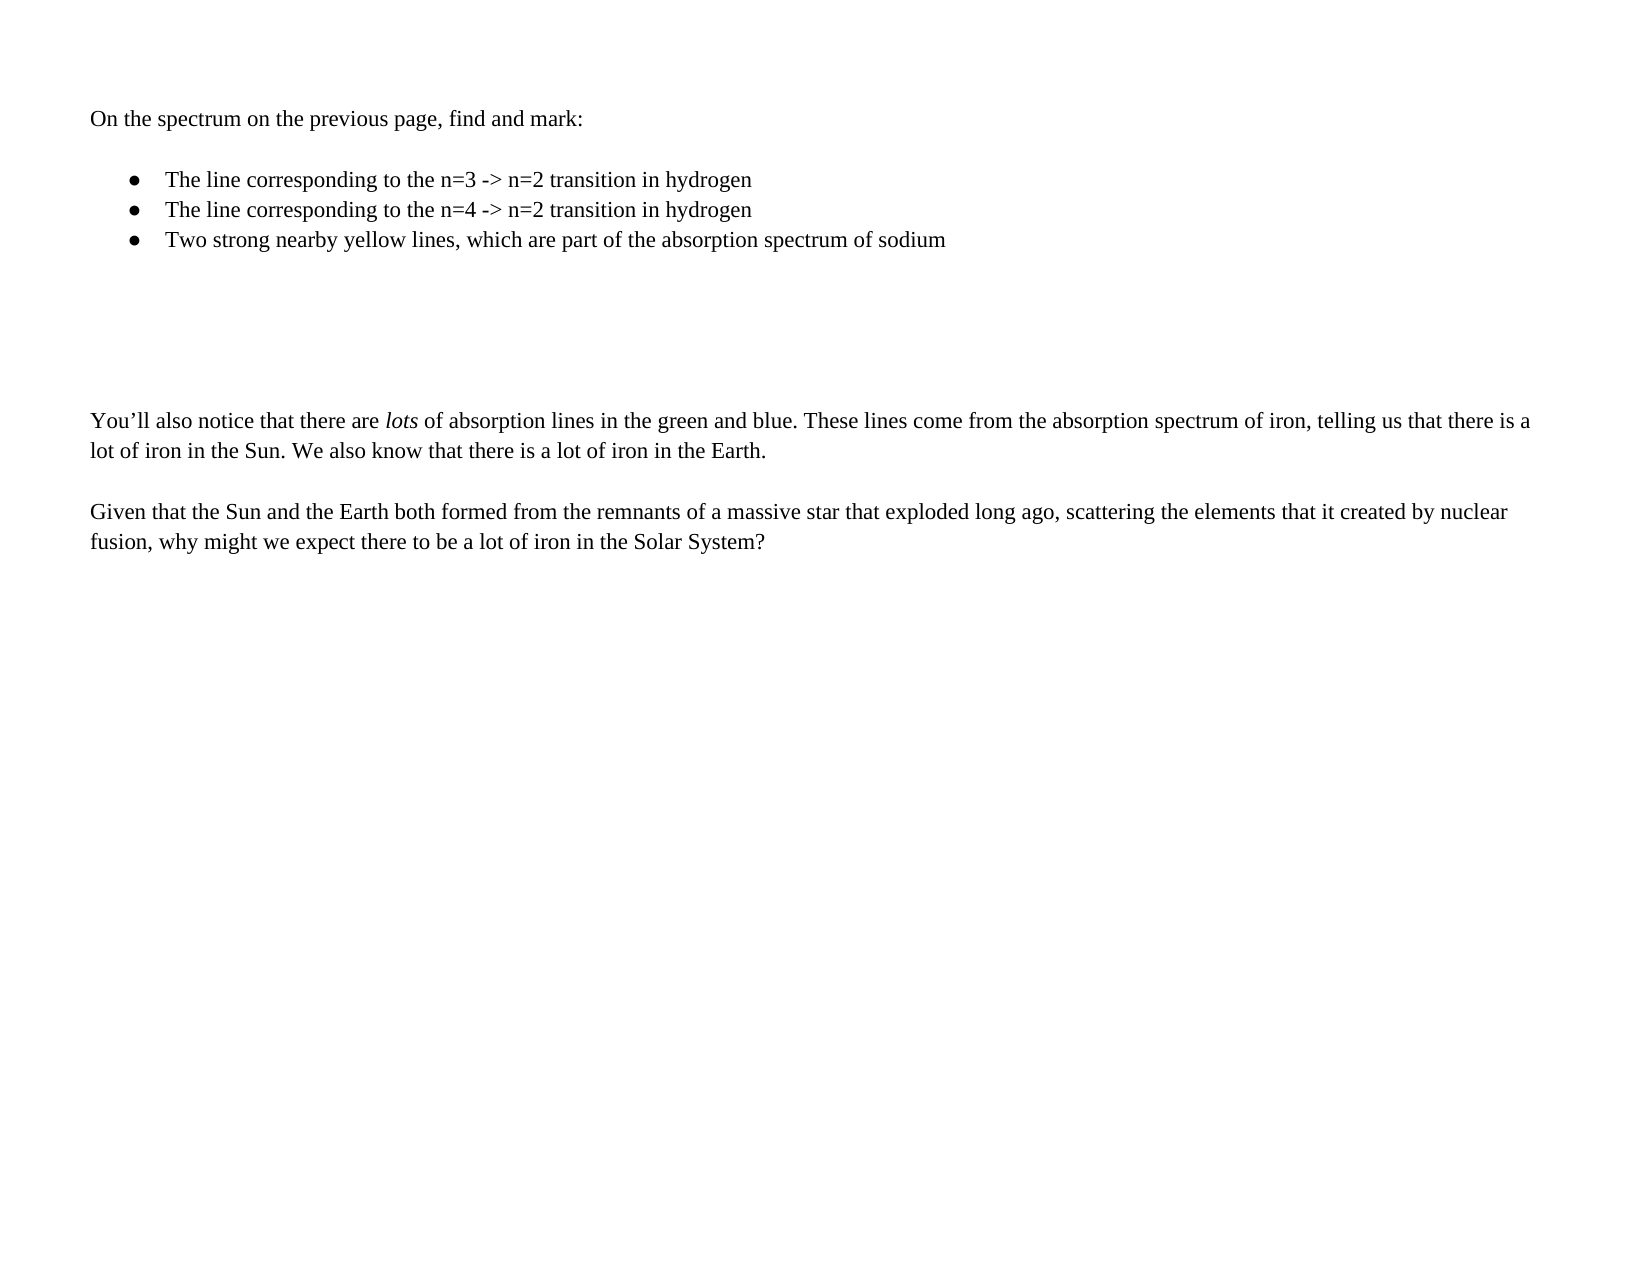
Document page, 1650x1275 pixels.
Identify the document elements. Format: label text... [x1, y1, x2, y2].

text On the spectrum on the previous page, find and mark: [90, 105, 1560, 132]
text You’ll also notice that there are lots of absorption lines in the green and blue. These lines come from the absorption spectrum of iron, telling us that there is a lot of iron in the Sun. We also know that there is a lot of iron in the Earth. [90, 407, 1560, 464]
list The line corresponding to the n=4 -> n=2 transition in hydrogen [127, 196, 1560, 222]
text Given that the Sun and the Earth both formed from the remnants of a massive star that exploded long ago, scattering the elements that it created by nuclear fusion, why might we expect there to be a lot of iron in the Solar System? [90, 498, 1560, 554]
list Two strong nearby yellow lines, which are part of the absorption spectrum of sodium [127, 226, 1560, 252]
list The line corresponding to the n=3 -> n=2 transition in hydrogen [127, 166, 1560, 192]
